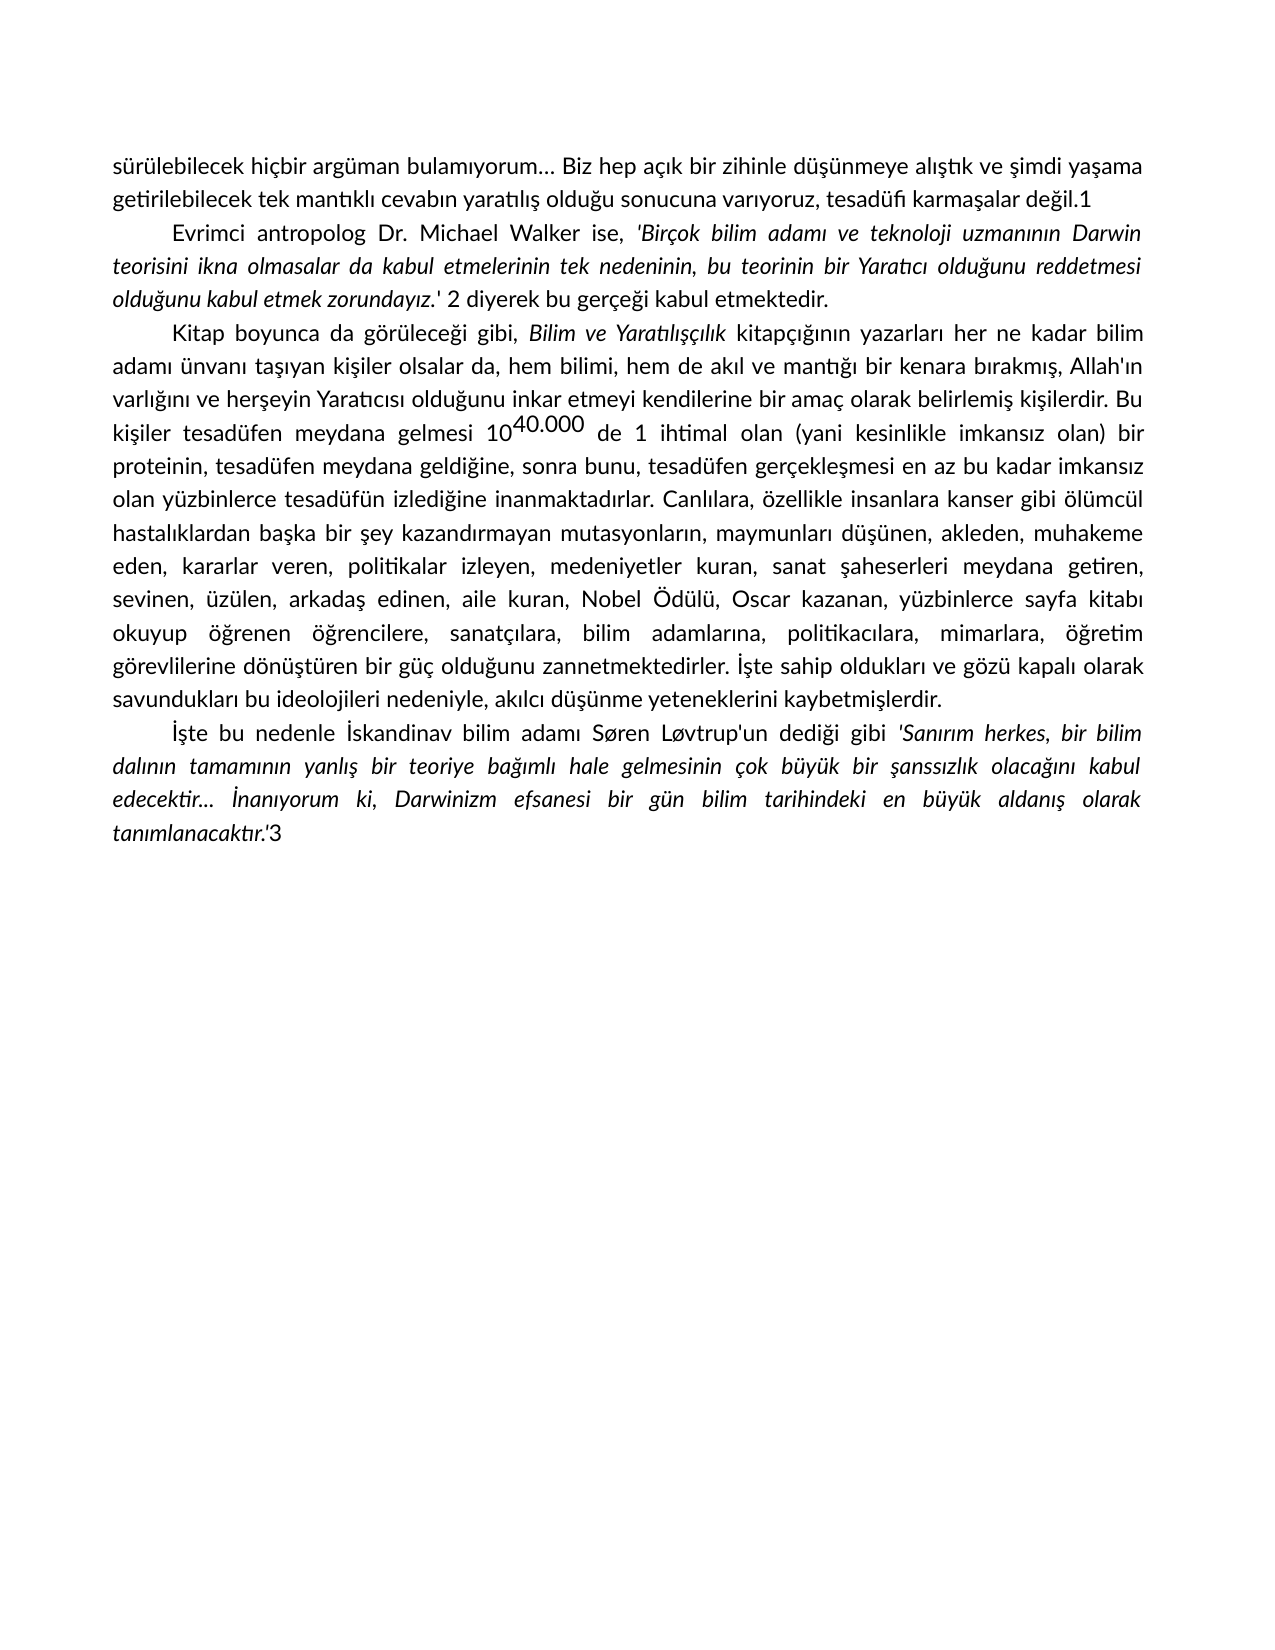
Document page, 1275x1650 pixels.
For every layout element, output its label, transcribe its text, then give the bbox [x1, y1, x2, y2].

text Evrimci antropolog Dr. Michael Walker ise, 'Birçok bilim adamı ve teknoloji uzmanının Darwin teorisini ikna olmasalar da kabul etmelerinin tek nedeninin, bu teorinin bir Yaratıcı olduğunu reddetmesi olduğunu kabul etmek zorundayız.' 2 diyerek bu gerçeği kabul etmektedir. [112, 214, 1145, 314]
text Kitap boyunca da görüleceği gibi, Bilim ve Yaratılışçılık kitapçığının yazarları her ne kadar bilim adamı ünvanı taşıyan kişiler olsalar da, hem bilimi, hem de akıl ve mantığı bir kenara bırakmış, Allah'ın varlığını ve herşeyin Yaratıcısı olduğunu inkar etmeyi kendilerine bir amaç olarak belirlemiş kişilerdir. Bu kişiler tesadüfen meydana gelmesi 1040.000 de 1 ihtimal olan (yani kesinlikle imkansız olan) bir proteinin, tesadüfen meydana geldiğine, sonra bunu, tesadüfen gerçekleşmesi en az bu kadar imkansız olan yüzbinlerce tesadüfün izlediğine inanmaktadırlar. Canlılara, özellikle insanlara kanser gibi ölümcül hastalıklardan başka bir şey kazandırmayan mutasyonların, maymunları düşünen, akleden, muhakeme eden, kararlar veren, politikalar izleyen, medeniyetler kuran, sanat şaheserleri meydana getiren, sevinen, üzülen, arkadaş edinen, aile kuran, Nobel Ödülü, Oscar kazanan, yüzbinlerce sayfa kitabı okuyup öğrenen öğrencilere, sanatçılara, bilim adamlarına, politikacılara, mimarlara, öğretim görevlilerine dönüştüren bir güç olduğunu zannetmektedirler. İşte sahip oldukları ve gözü kapalı olarak savundukları bu ideolojileri nedeniyle, akılcı düşünme yeteneklerini kaybetmişlerdir. [112, 314, 1145, 714]
text İşte bu nedenle İskandinav bilim adamı Søren Løvtrup'un dediği gibi 'Sanırım herkes, bir bilim dalının tamamının yanlış bir teoriye bağımlı hale gelmesinin çok büyük bir şanssızlık olacağını kabul edecektir... İnanıyorum ki, Darwinizm efsanesi bir gün bilim tarihindeki en büyük aldanış olarak tanımlanacaktır.'3 [112, 714, 1145, 848]
text sürülebilecek hiçbir argüman bulamıyorum… Biz hep açık bir zihinle düşünmeye alıştık ve şimdi yaşama getirilebilecek tek mantıklı cevabın yaratılış olduğu sonucuna varıyoruz, tesadüfi karmaşalar değil.1 [112, 148, 1145, 214]
